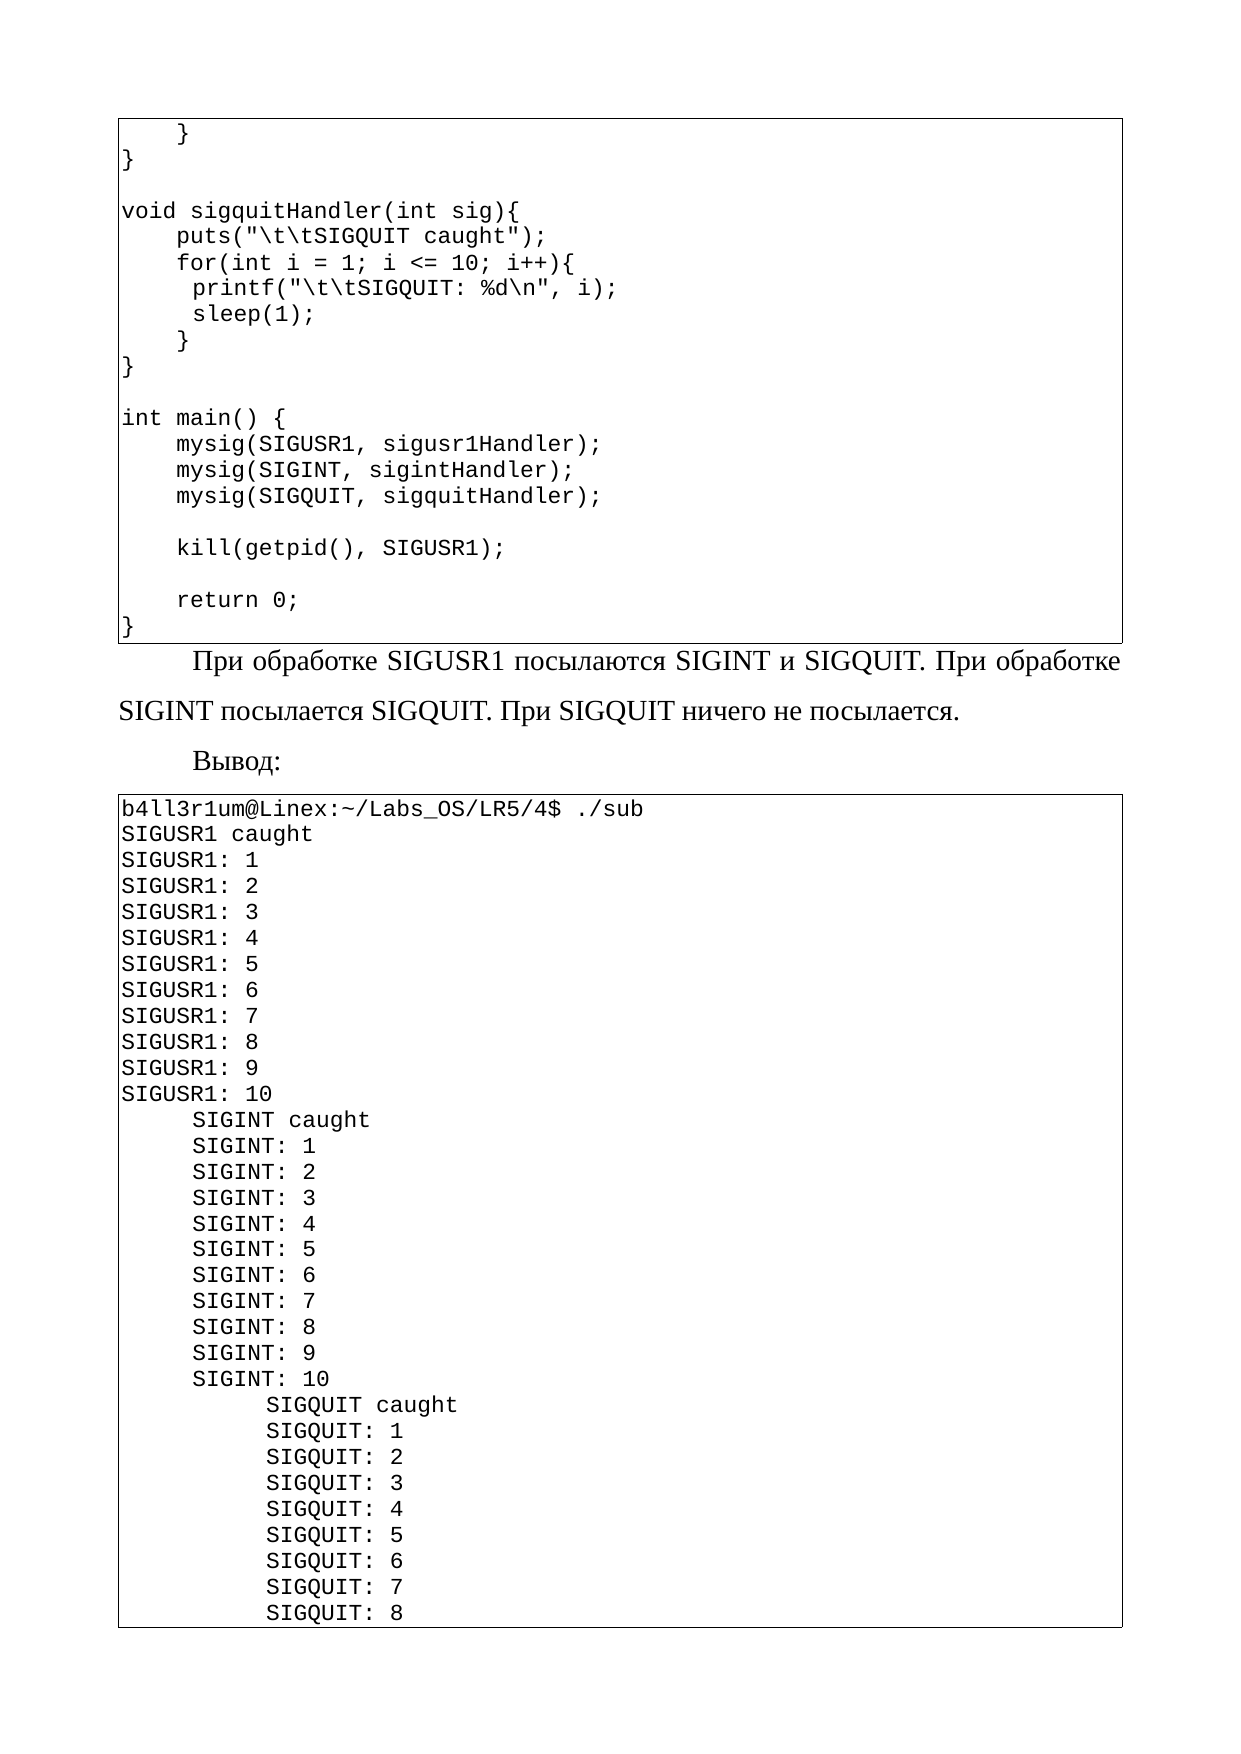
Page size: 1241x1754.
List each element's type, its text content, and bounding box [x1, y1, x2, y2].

text SIGQUIT: 4 [119, 1494, 1122, 1520]
text SIGQUIT: 5 [119, 1520, 1122, 1546]
text SIGQUIT: 6 [119, 1546, 1122, 1572]
text } [119, 144, 1122, 173]
text SIGINT: 5 [119, 1235, 1122, 1261]
text SIGUSR1: 4 [119, 923, 1122, 949]
text SIGINT: 6 [119, 1261, 1122, 1287]
text SIGQUIT: 2 [119, 1442, 1122, 1468]
text SIGUSR1: 6 [119, 975, 1122, 1001]
text SIGQUIT: 7 [119, 1572, 1122, 1598]
text SIGINT: 10 [119, 1364, 1122, 1390]
text SIGINT: 1 [119, 1131, 1122, 1157]
text SIGINT caught [119, 1105, 1122, 1131]
text При обработке SIGUSR1 посылаются SIGINT и SIGQUIT. При обработке SIGINT посылается SIGQUIT. При SIGQUIT ничего не посылается. [118, 644, 1122, 727]
text SIGUSR1: 9 [119, 1053, 1122, 1079]
text SIGQUIT: 3 [119, 1468, 1122, 1494]
text SIGQUIT caught [119, 1390, 1122, 1416]
text SIGUSR1: 10 [119, 1079, 1122, 1105]
text printf("\t\tSIGQUIT: %d\n", i); [119, 274, 1122, 300]
text SIGUSR1: 7 [119, 1001, 1122, 1027]
text SIGUSR1: 3 [119, 898, 1122, 923]
text SIGUSR1: 5 [119, 949, 1122, 975]
text SIGUSR1: 2 [119, 872, 1122, 898]
text SIGUSR1: 1 [119, 846, 1122, 872]
text } [119, 326, 1122, 352]
text mysig(SIGUSR1, sigusr1Handler); [119, 429, 1122, 455]
text SIGQUIT: 8 [119, 1598, 1122, 1627]
text puts("\t\tSIGQUIT caught"); [119, 222, 1122, 248]
text b4ll3r1um@Linex:~/Labs_OS/LR5/4$ ./sub [119, 795, 1122, 820]
text SIGQUIT: 1 [119, 1416, 1122, 1442]
text SIGINT: 4 [119, 1209, 1122, 1235]
text int main() { [119, 403, 1122, 429]
text Вывод: [118, 743, 1122, 777]
text SIGINT: 9 [119, 1338, 1122, 1364]
text SIGUSR1: 8 [119, 1027, 1122, 1053]
text } [119, 352, 1122, 381]
text mysig(SIGQUIT, sigquitHandler); [119, 481, 1122, 510]
text return 0; [119, 585, 1122, 611]
text void sigquitHandler(int sig){ [119, 196, 1122, 222]
text SIGUSR1 caught [119, 820, 1122, 846]
text kill(getpid(), SIGUSR1); [119, 533, 1122, 562]
text mysig(SIGINT, sigintHandler); [119, 455, 1122, 481]
text SIGINT: 8 [119, 1313, 1122, 1338]
text } [119, 119, 1122, 144]
text for(int i = 1; i <= 10; i++){ [119, 248, 1122, 274]
text } [119, 611, 1122, 643]
text SIGINT: 2 [119, 1157, 1122, 1183]
text SIGINT: 3 [119, 1183, 1122, 1209]
text sleep(1); [119, 300, 1122, 326]
text SIGINT: 7 [119, 1287, 1122, 1313]
